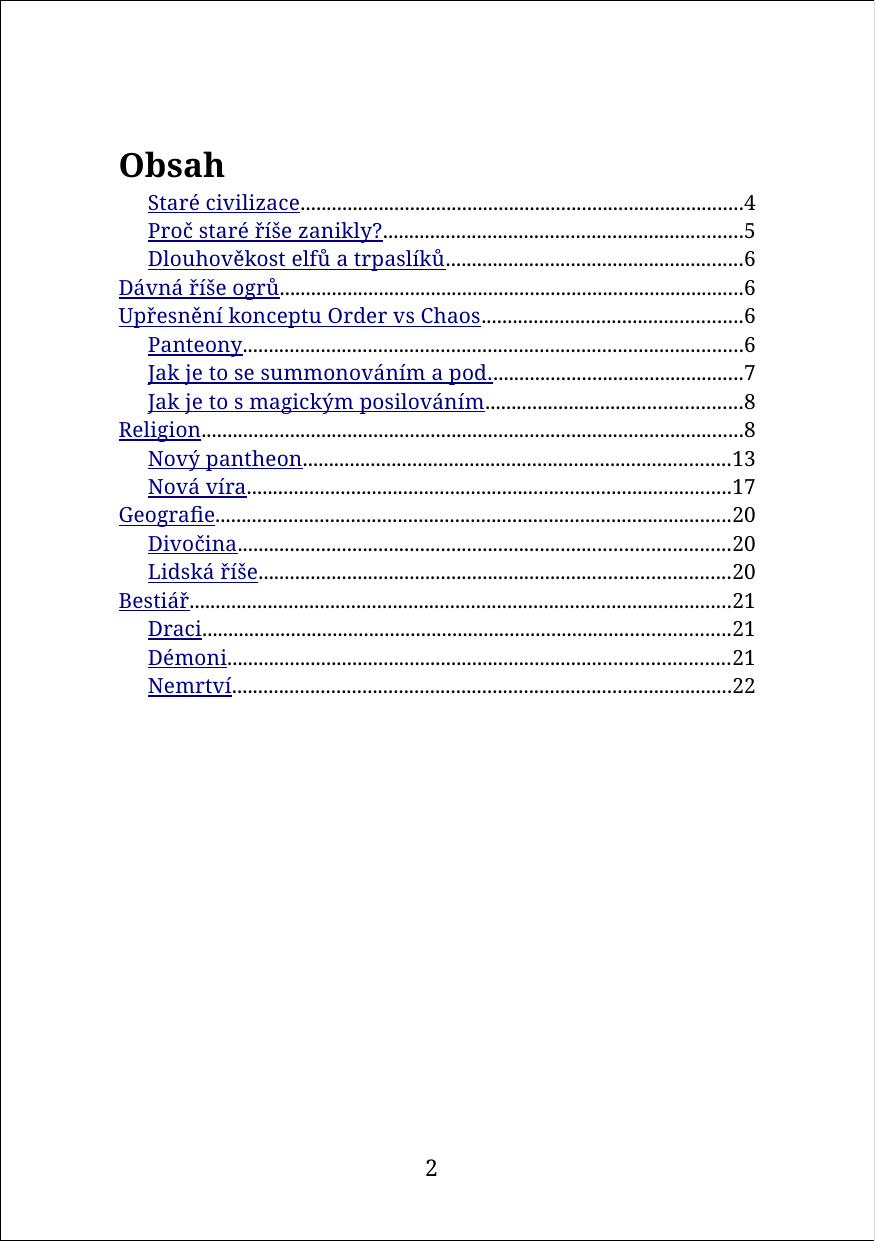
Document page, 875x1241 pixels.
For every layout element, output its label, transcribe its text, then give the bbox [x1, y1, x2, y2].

text Lidská říše 20 [148, 557, 756, 586]
text Nový pantheon 13 [148, 444, 756, 472]
text Religion 8 [118, 415, 756, 444]
text Dlouhověkost elfů a trpaslíků 6 [148, 244, 756, 273]
text Staré civilizace 4 [148, 188, 756, 216]
text Démoni 21 [148, 643, 756, 671]
text Proč staré říše zanikly? 5 [148, 216, 756, 244]
text Bestiář 21 [118, 586, 756, 614]
text Nemrtví 22 [148, 671, 756, 699]
text Upřesnění konceptu Order vs Chaos 6 [118, 301, 756, 330]
subtitle Obsah [118, 142, 756, 188]
text Nová víra 17 [148, 472, 756, 501]
text Draci 21 [148, 614, 756, 643]
text Jak je to se summonováním a pod. 7 [148, 358, 756, 387]
text Panteony 6 [148, 330, 756, 358]
text Jak je to s magickým posilováním 8 [148, 387, 756, 415]
text Divočina 20 [148, 529, 756, 557]
text Geografie 20 [118, 501, 756, 529]
text Dávná říše ogrů 6 [118, 273, 756, 301]
